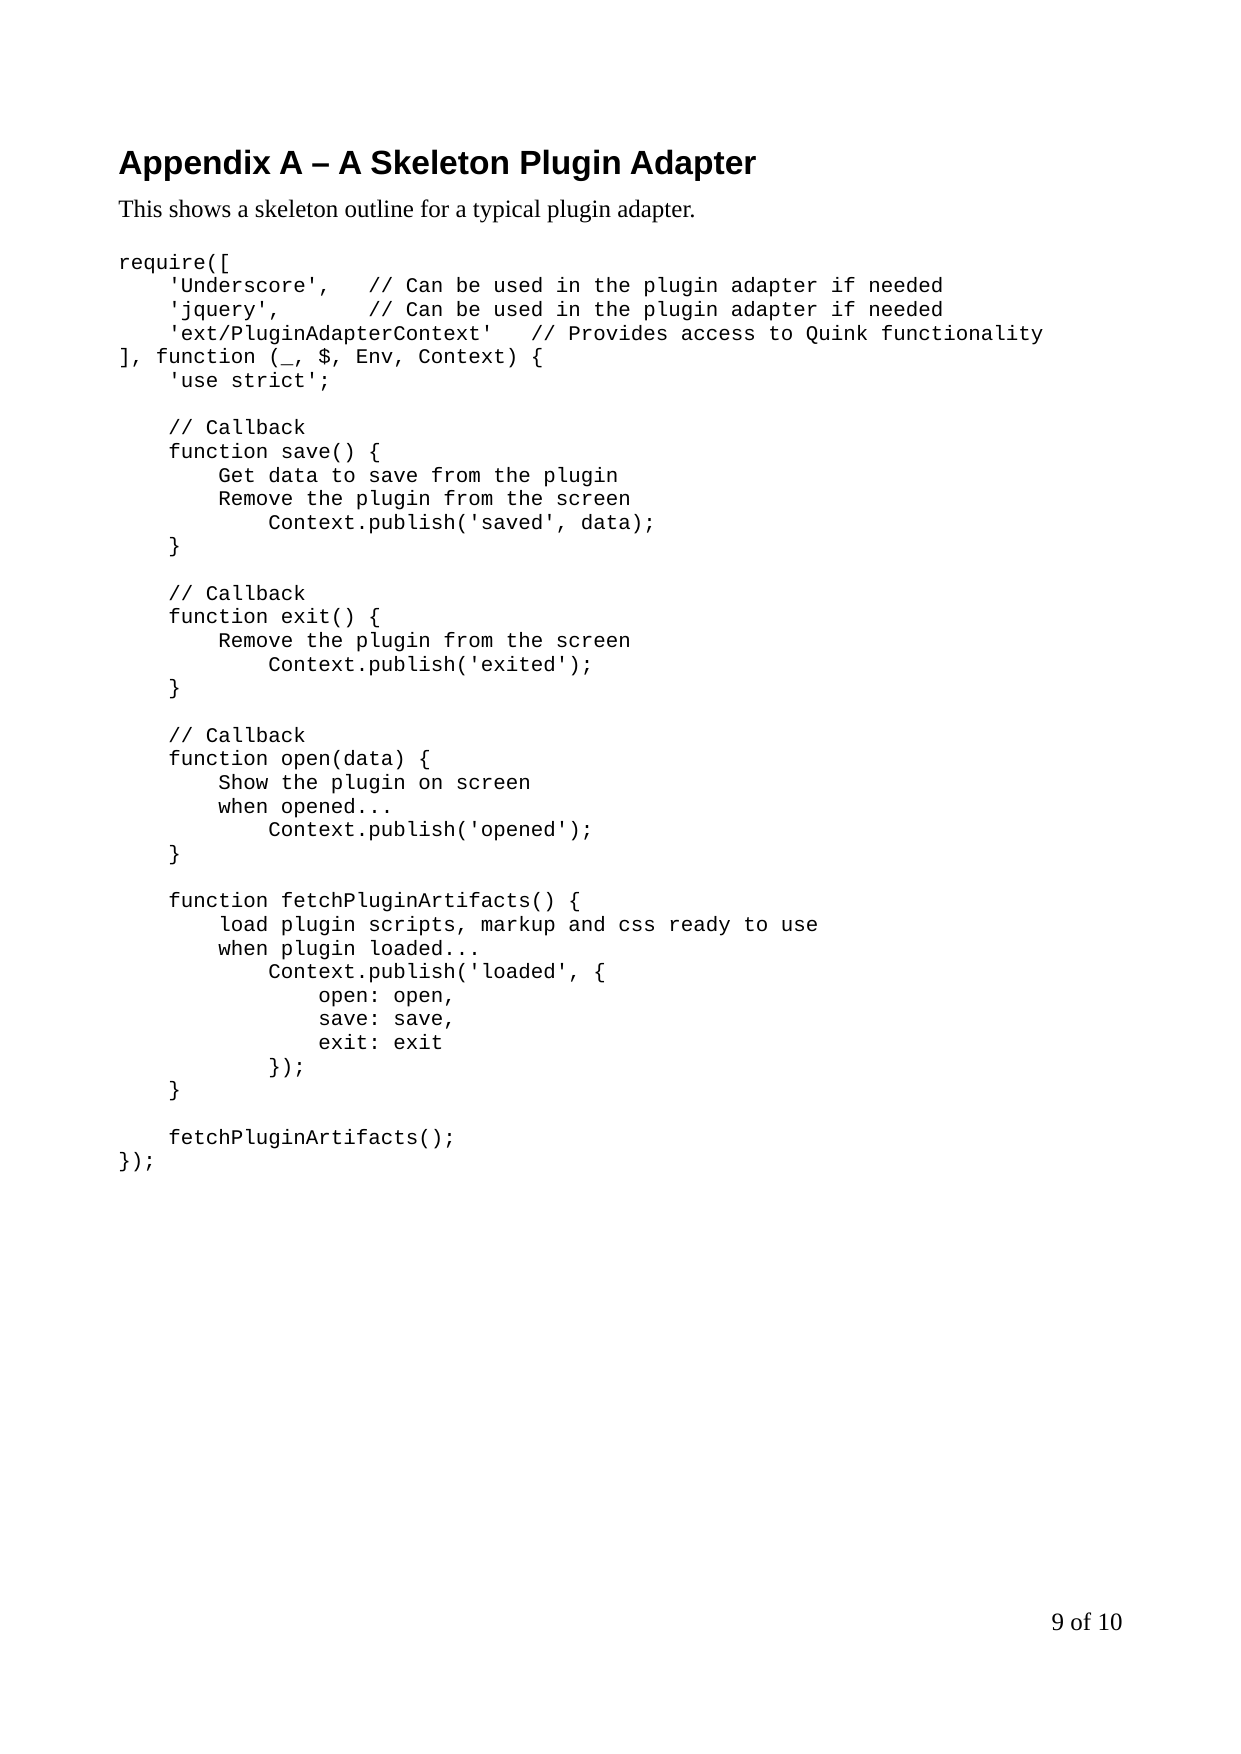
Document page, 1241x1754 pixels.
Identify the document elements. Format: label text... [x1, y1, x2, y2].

text Show the plugin on screen [118, 772, 1122, 796]
text fetchPluginArtifacts(); [118, 1127, 1122, 1150]
text 'jquery', // Can be used in the plugin adapter if needed [118, 299, 1122, 323]
text }); [118, 1056, 1122, 1079]
text exit: exit [118, 1032, 1122, 1056]
text Context.publish('loaded', { [118, 961, 1122, 985]
text } [118, 1079, 1122, 1103]
text } [118, 536, 1122, 559]
text require([ [118, 252, 1122, 275]
text Remove the plugin from the screen [118, 630, 1122, 654]
text Get data to save from the plugin [118, 464, 1122, 488]
text 'use strict'; [118, 370, 1122, 394]
text Context.publish('saved', data); [118, 512, 1122, 536]
text }); [118, 1150, 1122, 1174]
text function fetchPluginArtifacts() { [118, 890, 1122, 914]
text when opened... [118, 796, 1122, 819]
text // Callback [118, 417, 1122, 441]
text This shows a skeleton outline for a typical plugin adapter. [118, 194, 1122, 223]
text Context.publish('exited'); [118, 654, 1122, 677]
text ], function (_, $, Env, Context) { [118, 346, 1122, 370]
subtitle Appendix A – A Skeleton Plugin Adapter [118, 143, 1122, 182]
text open: open, [118, 985, 1122, 1008]
text save: save, [118, 1008, 1122, 1032]
text 'ext/PluginAdapterContext' // Provides access to Quink functionality [118, 323, 1122, 346]
text } [118, 677, 1122, 701]
text 'Underscore', // Can be used in the plugin adapter if needed [118, 275, 1122, 299]
text // Callback [118, 725, 1122, 748]
text function open(data) { [118, 748, 1122, 772]
text function exit() { [118, 606, 1122, 630]
text when plugin loaded... [118, 937, 1122, 961]
text function save() { [118, 441, 1122, 464]
text Remove the plugin from the screen [118, 488, 1122, 512]
text } [118, 843, 1122, 867]
text load plugin scripts, markup and css ready to use [118, 914, 1122, 937]
text // Callback [118, 583, 1122, 606]
text Context.publish('opened'); [118, 819, 1122, 843]
